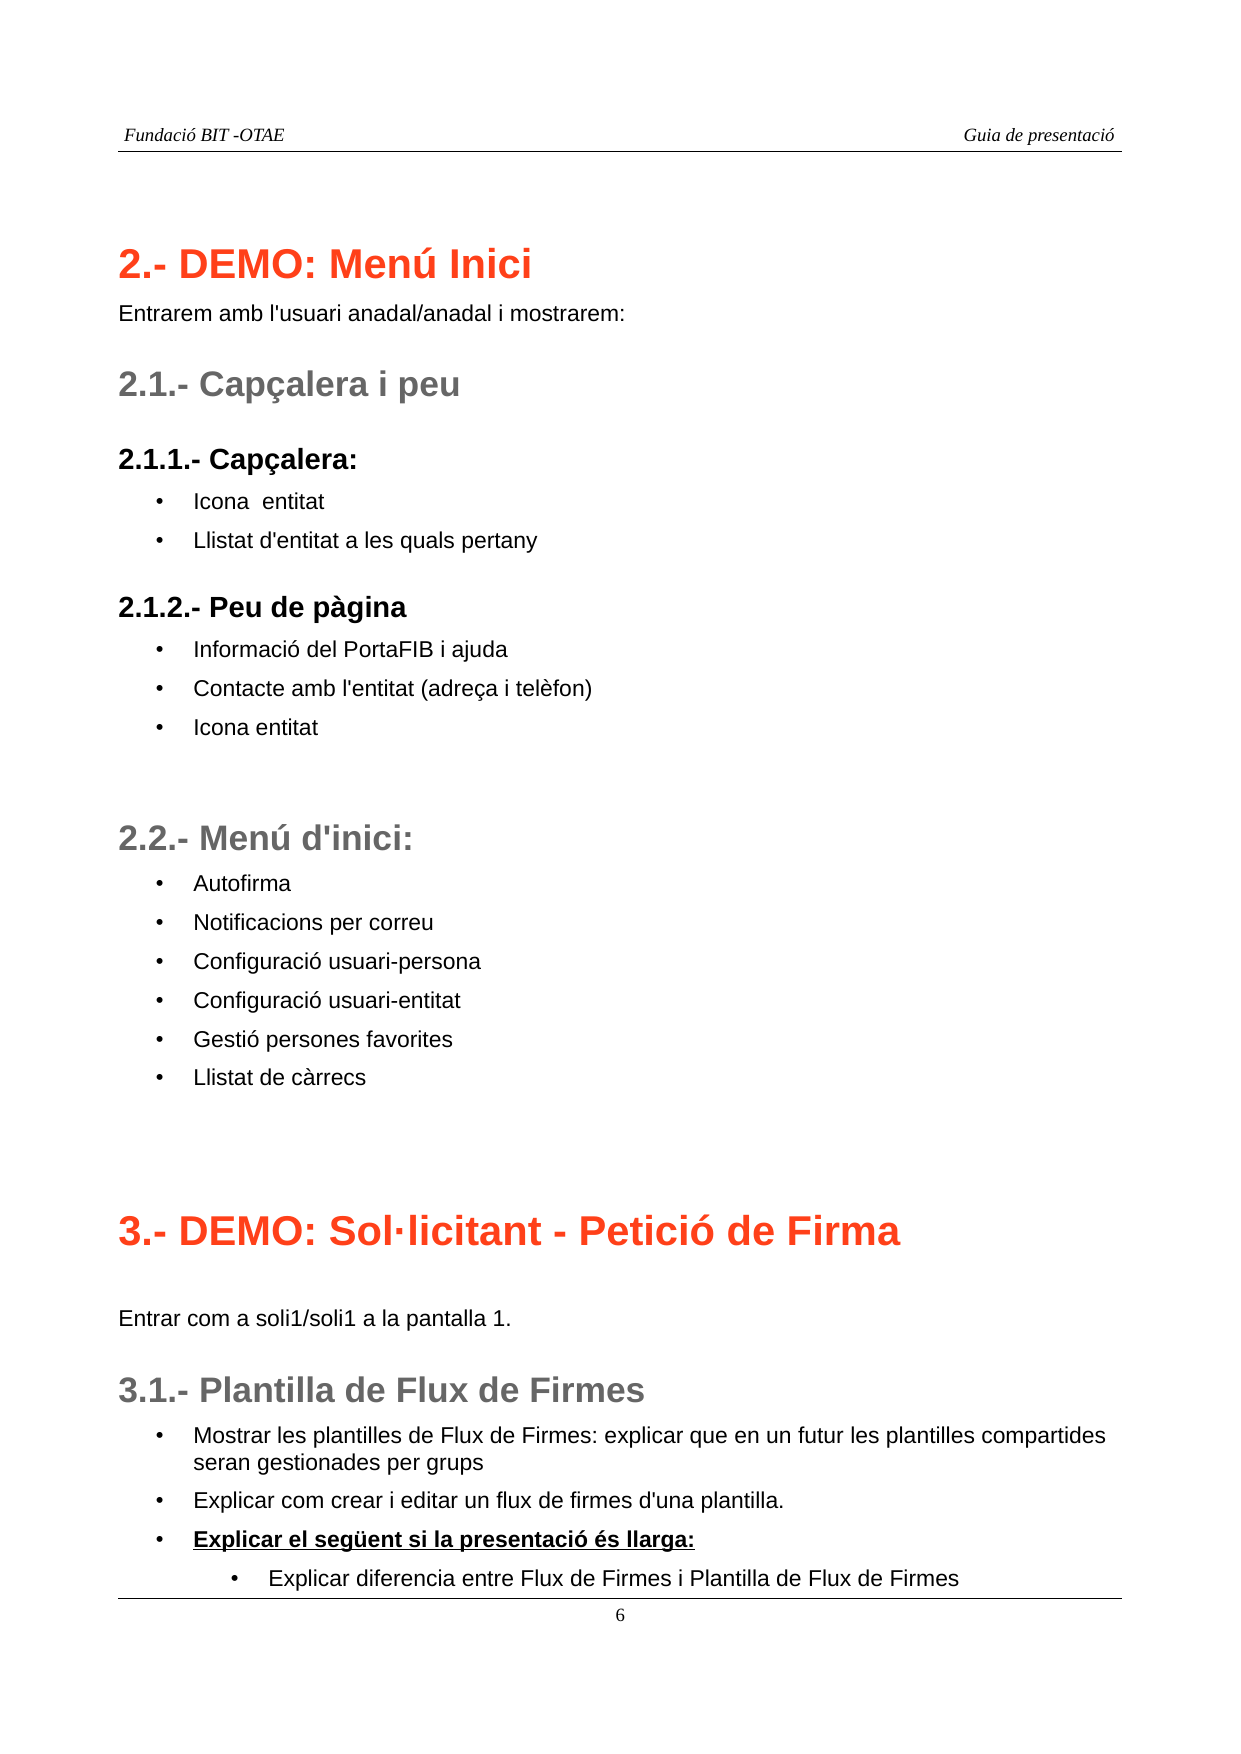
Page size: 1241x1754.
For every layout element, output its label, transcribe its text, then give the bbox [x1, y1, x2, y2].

list Gestió persones favorites [156, 1026, 1122, 1052]
text Entrar com a soli1/soli1 a la pantalla 1. [118, 1305, 1122, 1332]
list Autofirma [156, 870, 1122, 896]
list Configuració usuari-persona [156, 948, 1122, 974]
list Mostrar les plantilles de Flux de Firmes: explicar que en un futur les plantilles compartides seran gestionades per grups [156, 1422, 1122, 1475]
list Icona entitat [156, 488, 1122, 514]
list Contacte amb l'entitat (adreça i telèfon) [156, 675, 1122, 702]
list Llistat de càrrecs [156, 1064, 1122, 1091]
subtitle DEMO: Sol·licitant - Petició de Firma [118, 1206, 1122, 1254]
list Explicar com crear i editar un flux de firmes d'una plantilla. [156, 1487, 1122, 1514]
subtitle DEMO: Menú Inici [118, 239, 1122, 287]
subtitle Plantilla de Flux de Firmes [118, 1369, 1122, 1410]
subtitle Capçalera i peu [118, 363, 1122, 404]
subtitle Capçalera: [118, 442, 1122, 475]
list Notificacions per correu [156, 909, 1122, 935]
list Explicar diferencia entre Flux de Firmes i Plantilla de Flux de Firmes [231, 1565, 1122, 1592]
subtitle Menú d'inici: [118, 817, 1122, 858]
list Explicar el següent si la presentació és llarga: [156, 1526, 1122, 1553]
list Llistat d'entitat a les quals pertany [156, 527, 1122, 553]
list Informació del PortaFIB i ajuda [156, 636, 1122, 663]
list Configuració usuari-entitat [156, 987, 1122, 1013]
list Icona entitat [156, 714, 1122, 741]
subtitle Peu de pàgina [118, 590, 1122, 624]
text Entrarem amb l'usuari anadal/anadal i mostrarem: [118, 299, 1122, 326]
